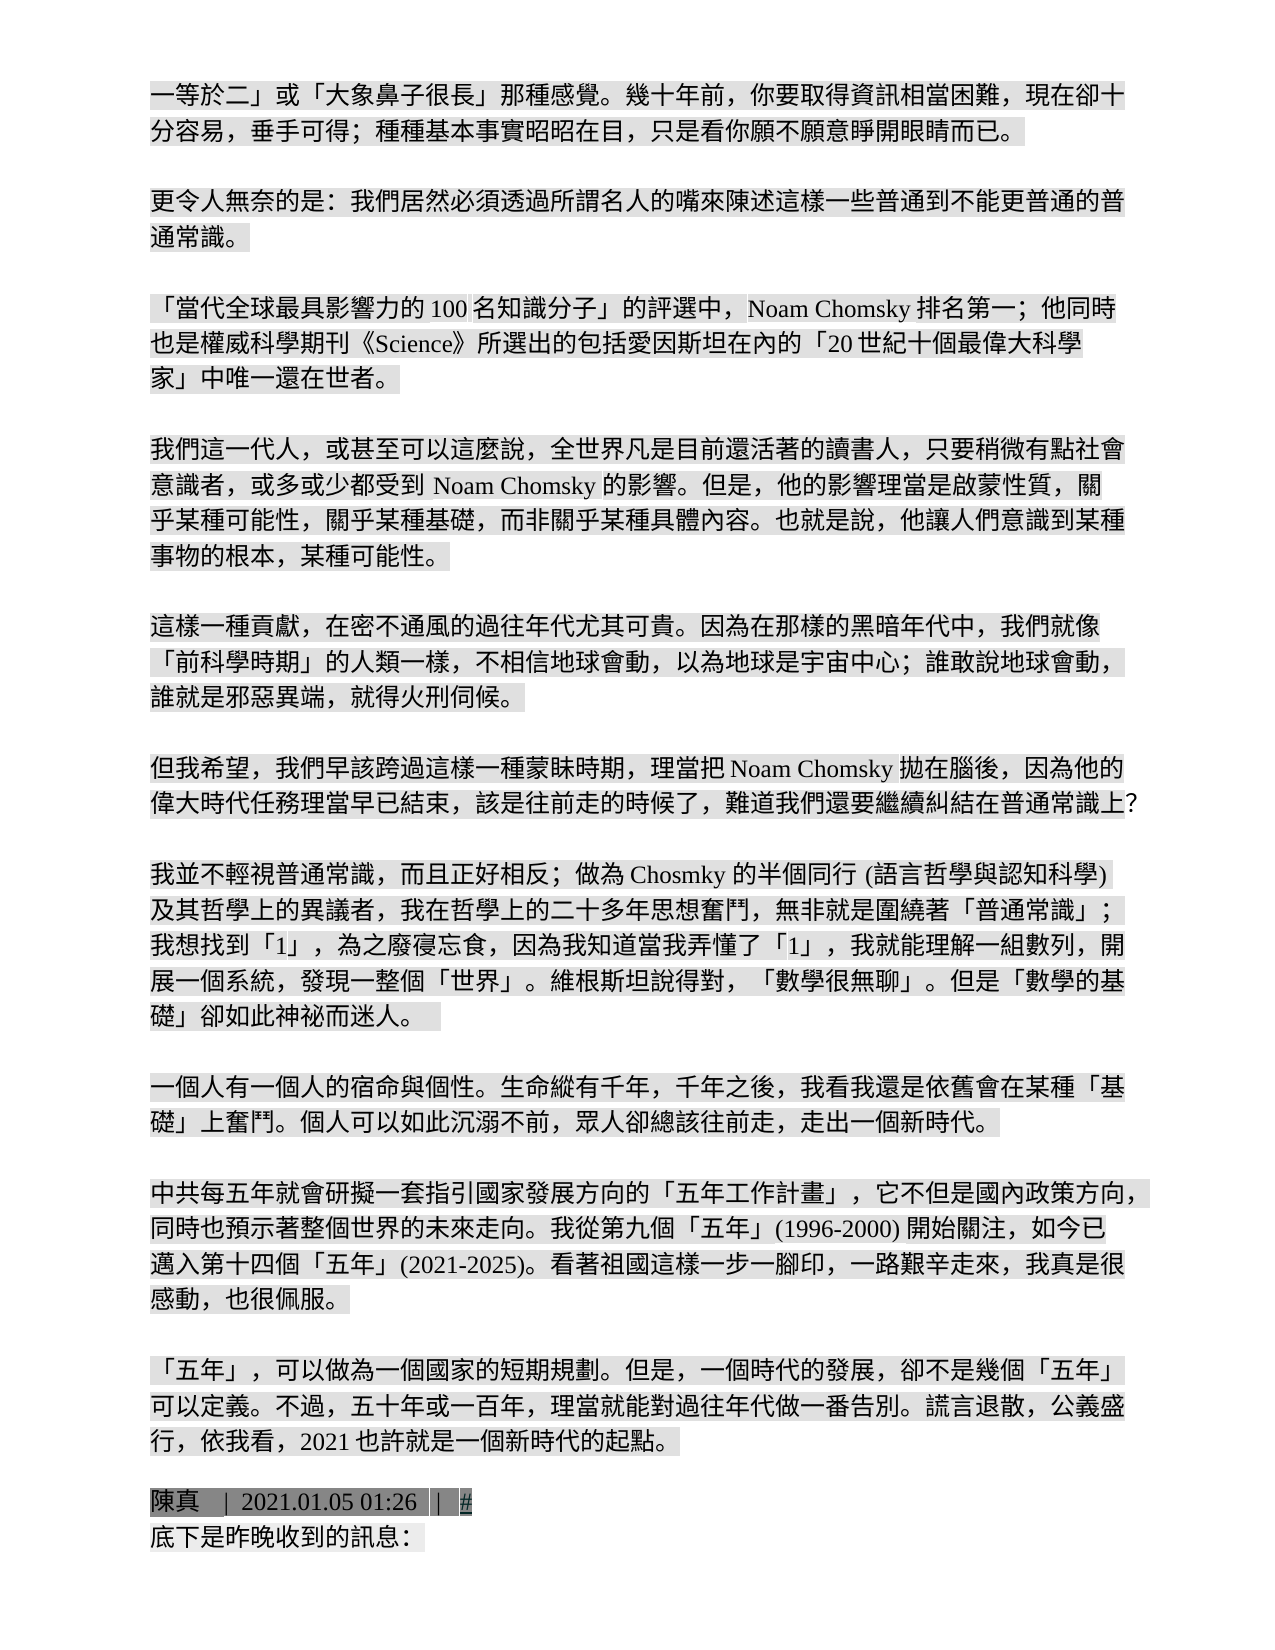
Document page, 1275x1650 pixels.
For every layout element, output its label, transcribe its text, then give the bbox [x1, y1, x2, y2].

text 告別一個舊時代 陳真 2021. 01. 05. BBC首席環境事務記者Justin Rowlatt，元旦寫了篇文章表示，2021年很有可能是氣候變遷議題出現轉機的一年，為什麼呢？他稱讚習近平在去年(2020年) 九月在聯合國代表大會上的聲明。習公開宣佈，中國計劃在2060年前實現「碳中和」（carbon neutral），亦即淨零碳排放。 Rowlatt 說，習近平的聲明「震驚世界」，因為減碳成本極高，許多國家因此擔心影響自身經濟發展卻讓其他國家平白得利、發展超前，因此遲遲不肯落實減碳，甚至大力抵制，最為惡名昭彰的當然就是美國。因此，各種國際減碳談判總是陷入僵局。但是，中國卻「完全無條件承諾」零排碳，而不要求其他國家必須跟近以免中國在經濟發展上吃了虧。 Rowlatt 說，習近平的聲明，「徹底扭轉了過去的談判僵局」，給影響人類生存至關重要的氣候變遷問題帶來一線新時代的曙光。 當然，除了中國，還有其它國家同樣也曾做出承諾，例如英國、日本和韓國等等。但是，不管是在各種攸關人類生存與發展的議題上，或是國內發展進程之規劃，我一直很相信祖國，卻不相信西方。中國共產黨講話、做事，一是一，二是二，可信度很高，執行力很高；至於西方國家，凡是對人類或它國有利之事，通常都是開空頭支票，空中畫大餅；講的全是仁義道德，幹的卻是狗皮倒灶，喪盡天良。 台灣更不用說了，口水灑滿地，漂亮口號說不停，但你只能聽聽就好，無法當真。比方說動不動就造謠，把中國大陸說成一個一心只求經濟發展卻犧牲人類福祉的骯髒邪惡國度，小學教科書就是這麼給小孩洗腦的；然後拼命說謊，把台灣說成一個貢獻於人類、受到舉世推崇的偉大國度；倘若沒有台灣，人類文明簡直無法持續。但是事實上卻不是這樣，而是恰好完全相反。 就如 Noam Chomsky 所說，美國是世界上最大的恐怖主義國家，並以美國為首，組成一個「奉行國家恐怖主義的網絡」，台灣便是其中之一，在世界各地為非作歹。 Chomsky 這些話出現在 2002年2月的哈佛大學講座，題目是《Distorted Morality: America's War on Terror?》(《扭曲的道德：美國反恐？》) 全文見： https://bit.ly/3pEMWQW Chomsky 是這麼說的： 「各位要記住：美國是個強大的國家，它可不是利比亞那樣的小國。今天，倘若利比亞準備發動恐怖攻擊，他們就會去雇用類似豺狼卡洛斯 (Carlos the Jackal) 那類的角色來行凶，但是美國則不然，它是雇用恐怖主義國家。這個 (以美國為首的) 國際恐怖主義網絡包括：台灣、英國、以色列、阿根廷和沙烏地阿拉伯等等。這是一個相當可觀的國際恐怖主義網絡，由一群墮落的反文明勢力所組成，前所未見；用當代的辭彙來說，也許我們可以稱它為『邪惡軸心』("Axis of Evil")，數十萬人民被屠殺，製造數百萬的孤兒與難民，以及任何你能想得到的血腥暴行及無數被摧毀的地區與家園。」 2010年8月，Chomsky 來台灣演講，把類似的話又講了一遍，指控美國是「全球頭號恐怖主義國家」，除了以整個國家機器在世界各地從事恐怖主義活動，並且利用其它國家或地區出資或代為執行恐怖任務，而台灣就是其中一個主要幫凶。 我知道台灣人不會相信這一點，但它其實只是一個基本常識。我之所以沒法說服你並不是因為我舉證能力不夠，而是因為你根本不願相信眼前明明白白的事實；矇上自己的眼睛，以為事實就不存在。反過來說，任何人只要願意了解事實，隨時就能發現真相。 每次聽到那些荒唐至極的腦殘言論，講一些什麼「民主自由世界對抗獨裁中國」的蠢話，我就很無言。我沒辦法跟這樣一種腦殘講話。人怎麼會蠢到這種地步，我實在很絕望。 不過，西方在政治與軍事侵略上的惡行不是本文重點。在此只是想說明兩點： 一，中國大陸才是在人類各項文明指標與和平發展上真正負責任且做出巨大貢獻的國家。 二，中國政府在國際與國內各項文明發展上之高度可信任、透明及可預期，並且具有極高的執行能力，而非像西方國家那樣，總是空口白話，言行不一，做的跟說的經常完全相反；比方說滿口人權，卻每天忙著到處姦殺擄掠搞侵略及製造他國動亂；嘴巴上高喊協助窮國脫貧，實際上卻是藉著美元霸權與政治高壓，從事經濟掠奪，製造世上更多的貧窮。 回到減碳問題上，相較於中國大陸的積極作為，台灣呢？相關口號長年以來叫得震天價響，事實上呢？ 根據「2020年氣候變遷績效指標」（Climate Change Performance Index，CCPI 2020），評估對象一共61個國家或地區，其中有31個國家碳排放量下降，但是，「全球氣候行動」卻有三股主要反抗勢力：澳洲、沙烏地阿拉伯和美國。該報告指出，這三個國家在煤炭業及石油業者的龐大利益遊說關說下，幾乎沒有提出任何氣候政策；其中尤以美國的表現最為惡劣，全球倒數第一，倒數第二是沙烏地阿拉伯，倒數第三是誰呢？就是「用愛發電」的台灣。請看： https://bit.ly/384M5D0 再舉個例，2015年，習近平在「聯合國發展峰會」上宣佈一系列援助窮國計劃，因為援助金額龐大，在國內引起網民「打腫臉充胖子」的質疑，意即中國國內仍然還有很多人吃不飽，政府卻在國際上當起散財童子。中國官媒為了平息民間質疑，為文表示，任何一個大國都應負起一定的國際互助義務，並表示中國在過去也受到許多幫助，如今應有所回報。 民間的質疑，表面上似乎有些道理，因為事實上，中國直到去年 (2020年) 才全面脫貧，並且史上首度被納入G20的「窮國減債計畫」，減免或延緩了大約21億美元債務。相較於「貧窮國家」對G20高達1780多億美元的官方雙邊債務 (其中六成是欠中國的債務)，根本杯水車薪，但是，依據《德國之聲》的報導，中國雖首度納入「窮國減債計畫」，卻是落實減債金額最多的國家。 去年(2020年)6月7日，中國國務院發佈新冠肺炎疫情白皮書，除防疫訊息外，另一主要政策更引起外界矚目，亦即宣佈77個發展中國家之緩債計劃，兩周後並舉辦「中非團結抗疫特別高峰會」。 習近平於會中表示，中國鼓勵國內金融機構參照G20「緩債倡議」（DSSI），與非洲國家就商業主權貸款進行協商，解除非洲國家的債務壓力，並強調中國願與國際社會一同加大對非洲國家的支持力度，包括中方將繼續全力支持非洲國家抗疫行動，繼續提供防疫物資援助，派遣國家醫療團隊，並在尊重非方意願的基礎上，與聯合國及「世界衛生組織」開展援非抗疫合作；中國並將籌設「非洲疾病控制中心總部」，並願承諾疫苗一旦研發完成，將優先援助非洲貧窮國家。 去年(2020年)八月，根據「世界銀行」（World Bank）的估算，新冠疫情導致全世界大約有一億人陷入「極端貧窮」，所謂「極端貧窮」就是每人每日生活費不足1.9美元。中國對此表示，願進一步擴大支援「重債窮國計畫」（the Heavily Indebted Poor Countries，縮寫為 HIPC），希望能夠協助世界最窮困國家將其外債降低至能夠承擔的水準，讓這些國家的政府得以正常運作，維護基本民生需求。 去年(2020年)六月，根據美國約翰霍普金斯大學「中非研究計畫」（China-Africa Research Initiative）的研究發現，在撒哈拉以南的非洲，中國以一國之力，超越「世界銀行」這個多邊機構，成為非洲貧窮國家的最大債權國，援助金額高達六百四十億美元。 相較於大陸之「義舉」，那麼台灣呢？台灣倒也經常幾億幾千萬地賄賂一些貪污獨裁者或極右派人渣等級的政客，請他們冒充什麼「國際民主友人」，在一些國際場合講些反中挺台的屁話，製造假象，欺騙國人。關於這一點，我寫過的相關文字非常多，例如《卡韓政變 (133)：民進黨把台灣人當白痴》： https://bit.ly/3rUKgjW 至於疫情方面的對外表現，更是卑鄙。除了在疫情爆發之初，中國大陸首當其衝之際，禁止口罩輸往大陸，百般刁難台商或陸配返台，卻對疫情更為嚴重百倍的西方國家大開方便之門（對待英國爆發之變種病毒方式即是一例），卑躬屈膝，逢迎拍馬，並自願當凱子，把口罩拿去孝敬美國，然後每天洗腦台灣人說我們好棒哦，什麼 "Taiwan can help"，什麼全世界都好推崇、好感動、好需要台灣人云云，洗腦內容毫無分寸，把台灣人當白痴，甚至發動網軍，用各種不堪入目的污言穢語，攻擊世界衛生組織的祕書長譚德塞。 就像在抹黑韓國瑜那樣，把一個對世界防疫做出巨大貢獻、因此被權威科學期刊《Nature》選為2020年「十大重要科學人物」榜首的譚德塞給妖魔化成人民公敵，抹黑成低能敗德人渣；討伐譚德塞，居然變成一種遍佈全台、不分男女老幼人人響應的全民運動。 天底下怎麼會有如此卑劣邪門的齷齪政權，怎麼會有如此低能無知、如此容易被洗腦被動員的腦殘人民，實在很難想像。人類的智商和品性之低落與可怕，始終超乎想像。就算文盲，就算處在一個資訊徹底禁絕的社會，也不該如此腦殘。這還像個人嗎？這已經跟機器人差不多是同一個等級的東西了；只要打開媒體洗腦開關，然後你必然就能指揮台灣人去攻擊與仇視世界上任何一個人，然後還會以為自己好有正義感、好了不起。特別是年輕一代，我已經幾乎看不到一個有點腦子的正常人了。 我不是說中國上述一些舉措或其它任何作為在道德上有多偉大，而是說，不管是國際或國內事務，中國之所作作為，始終是正面且理性的。它不可能不重視環境與環保，因為它需要創造一個足以永續發展的生存空間；它也不可能不幫助其它窮國，因為它走的是一條共存共榮的理性道路，惟有大家都好，中國才會好，才會持續發展；它更不可能不照顧好自己的國民，因為人民的支持是各項權力之所以能夠順利行使的基礎。 至於西方帝國主義的基本思維則是製造動亂、顛覆、侵略，掠奪與殺戮，相信拳頭就是真理，橫柴入灶，為所欲為；要不當我的奴才當我的狗，要不就是讓你死，完全不相信平等共榮這回事。你要西方人相信人種平等、東西方平等，差不多就等於要他相信人跟猴子平等一樣艱難；對西方人而言，他人要求平等，基本上就是意味著一種羞辱與攻擊。 Chomsky 經常提起人類的生存面臨兩項與日俱增的致命威脅，一是環境與氣候災難，一是核武戰爭。他說，這兩項生存威脅的「罪魁禍首」(culprit) 就是英國和美國。這些毀滅性的人禍，原本有解決方法，卻受到系統性的阻撓，而阻撓的力量則來自於美國及其 (包括台灣在內的)「附隨政權」(client states) 所信奉的「帝國主義意識形態」(imperial ideology)。 Chomsky 說，在此一「帝國思維」底下，凡是聽從美國主子的國家或政府，就是屬於「民主自由」的一方，不管怎麼為非作歹傷害人權都沒關係。反之，若不聽話，便是敵人，務必置之於死地。他說，西方所謂「民主自由」與「人權」，基本上只是一種「必須聽我的話」的勢力擴張之戰略考量，而絲毫不論其真實內涵；只要聽話，就容許你享有一定程度的生存發展，否則就必須摧毀。 【後記】 其實，我實在很不願意不斷陳述這樣一些普通常識，你們不膩，我自己都講到快要煩死了，畢竟這些話已經講了二十幾年；那種厭煩感就好像你持續二十幾年不斷告訴大家說「一加一等於二」或「大象鼻子很長」那種感覺。幾十年前，你要取得資訊相當困難，現在卻十分容易，垂手可得；種種基本事實昭昭在目，只是看你願不願意睜開眼睛而已。 更令人無奈的是：我們居然必須透過所謂名人的嘴來陳述這樣一些普通到不能更普通的普通常識。 「當代全球最具影響力的100名知識分子」的評選中，Noam Chomsky排名第一；他同時也是權威科學期刊《Science》所選出的包括愛因斯坦在內的「20世紀十個最偉大科學家」中唯一還在世者。 我們這一代人，或甚至可以這麼說，全世界凡是目前還活著的讀書人，只要稍微有點社會意識者，或多或少都受到 Noam Chomsky 的影響。但是，他的影響理當是啟蒙性質，關乎某種可能性，關乎某種基礎，而非關乎某種具體內容。也就是說，他讓人們意識到某種事物的根本，某種可能性。 這樣一種貢獻，在密不通風的過往年代尤其可貴。因為在那樣的黑暗年代中，我們就像「前科學時期」的人類一樣，不相信地球會動，以為地球是宇宙中心；誰敢說地球會動，誰就是邪惡異端，就得火刑伺候。 但我希望，我們早該跨過這樣一種蒙眛時期，理當把Noam Chomsky 拋在腦後，因為他的偉大時代任務理當早已結束，該是往前走的時候了，難道我們還要繼續糾結在普通常識上？ 我並不輕視普通常識，而且正好相反；做為Chosmky 的半個同行 (語言哲學與認知科學) 及其哲學上的異議者，我在哲學上的二十多年思想奮鬥，無非就是圍繞著「普通常識」；我想找到「1」，為之廢寑忘食，因為我知道當我弄懂了「1」，我就能理解一組數列，開展一個系統，發現一整個「世界」。維根斯坦說得對，「數學很無聊」。但是「數學的基礎」卻如此神祕而迷人。 一個人有一個人的宿命與個性。生命縱有千年，千年之後，我看我還是依舊會在某種「基礎」上奮鬥。個人可以如此沉溺不前，眾人卻總該往前走，走出一個新時代。 中共每五年就會研擬一套指引國家發展方向的「五年工作計畫」，它不但是國內政策方向，同時也預示著整個世界的未來走向。我從第九個「五年」(1996-2000) 開始關注，如今已邁入第十四個「五年」(2021-2025)。看著祖國這樣一步一腳印，一路艱辛走來，我真是很感動，也很佩服。 「五年」，可以做為一個國家的短期規劃。但是，一個時代的發展，卻不是幾個「五年」可以定義。不過，五十年或一百年，理當就能對過往年代做一番告別。謊言退散，公義盛行，依我看，2021也許就是一個新時代的起點。 [150, 75, 1125, 1456]
text 底下是昨晚收到的訊息： [150, 1517, 1125, 1552]
text 陳真 | 2021.01.05 01:26 | # [150, 1481, 1125, 1517]
